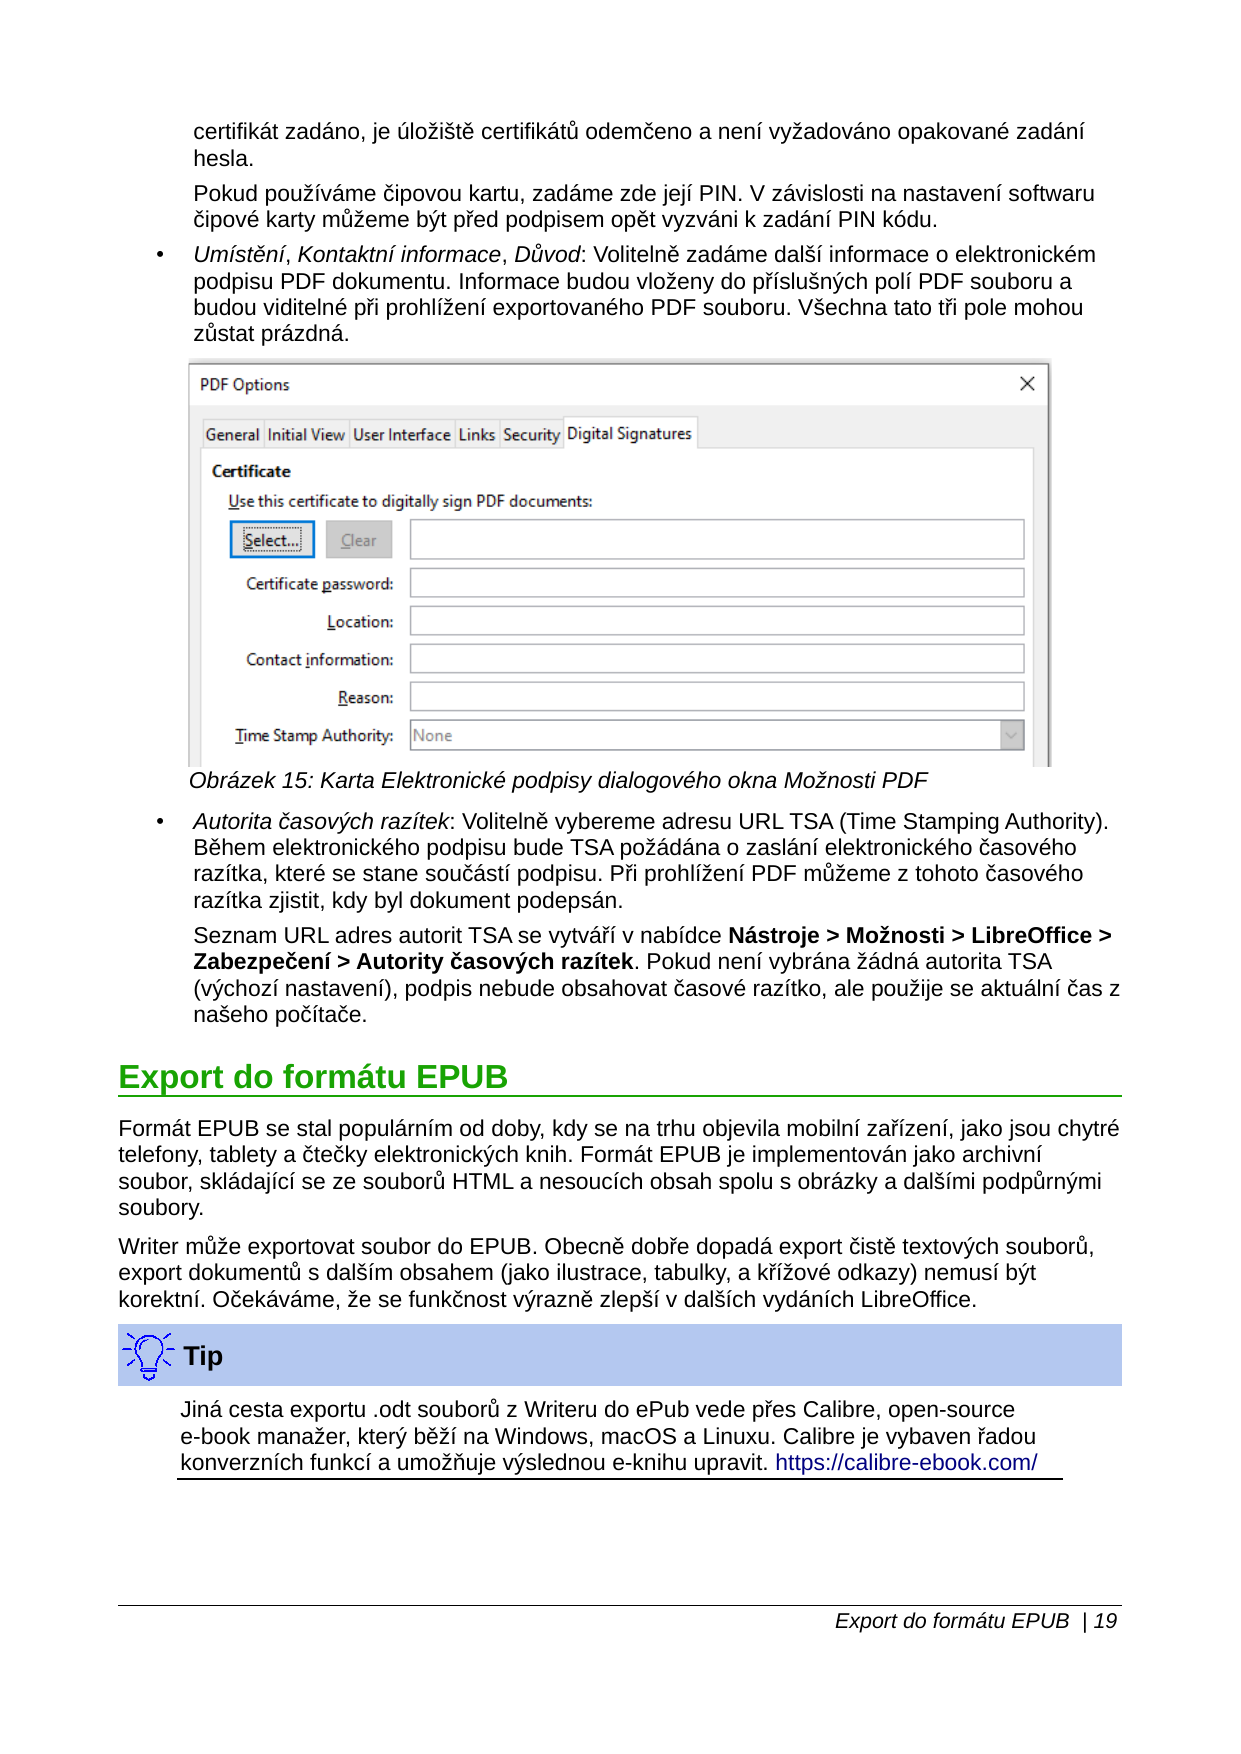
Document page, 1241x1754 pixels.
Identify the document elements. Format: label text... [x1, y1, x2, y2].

text Formát EPUB se stal populárním od doby, kdy se na trhu objevila mobilní zařízení, jako jsou chytré telefony, tablety a čtečky elektronických knih. Formát EPUB je implementován jako archivní soubor, skládající se ze souborů HTML a nesoucích obsah spolu s obrázky a dalšími podpůrnými soubory. [118, 1115, 1122, 1221]
list Umístění, Kontaktní informace, Důvod: Volitelně zadáme další informace o elektronickém podpisu PDF dokumentu. Informace budou vloženy do příslušných polí PDF souboru a budou viditelné při prohlížení exportovaného PDF souboru. Všechna tato tři pole mohou zůstat prázdná. [156, 241, 1122, 347]
picture [188, 358, 1052, 767]
list Pokud používáme čipovou kartu, zadáme zde její PIN. V závislosti na nastavení softwaru čipové karty můžeme být před podpisem opět vyzváni k zadání PIN kódu. [156, 180, 1122, 232]
text Obrázek 15: Karta Elektronické podpisy dialogového okna Možnosti PDF [189, 767, 1052, 793]
subtitle Tip [118, 1324, 1122, 1386]
subtitle Export do formátu EPUB [118, 1057, 1122, 1095]
text Jiná cesta exportu .odt souborů z Writeru do ePub vede přes Calibre, open-source e‑book manažer, který běží na Windows, macOS a Linuxu. Calibre je vybaven řadou konverzních funkcí a umožňuje výslednou e-knihu upravit. https://calibre-ebook.com/ [177, 1393, 1063, 1478]
text Writer může exportovat soubor do EPUB. Obecně dobře dopadá export čistě textových souborů, export dokumentů s dalším obsahem (jako ilustrace, tabulky, a křížové odkazy) nemusí být korektní. Očekáváme, že se funkčnost výrazně zlepší v dalších vydáních LibreOffice. [118, 1233, 1122, 1312]
list Autorita časových razítek: Volitelně vybereme adresu URL TSA (Time Stamping Authority). Během elektronického podpisu bude TSA požádána o zaslání elektronického časového razítka, které se stane součástí podpisu. Při prohlížení PDF můžeme z tohoto časového razítka zjistit, kdy byl dokument podepsán. [156, 808, 1122, 913]
list certifikát zadáno, je úložiště certifikátů odemčeno a není vyžadováno opakované zadání hesla. [156, 118, 1122, 171]
picture [119, 1325, 179, 1385]
list Seznam URL adres autorit TSA se vytváří v nabídce Nástroje > Možnosti > LibreOffice > Zabezpečení > Autority časových razítek. Pokud není vybrána žádná autorita TSA (výchozí nastavení), podpis nebude obsahovat časové razítko, ale použije se aktuální čas z našeho počítače. [156, 922, 1122, 1027]
